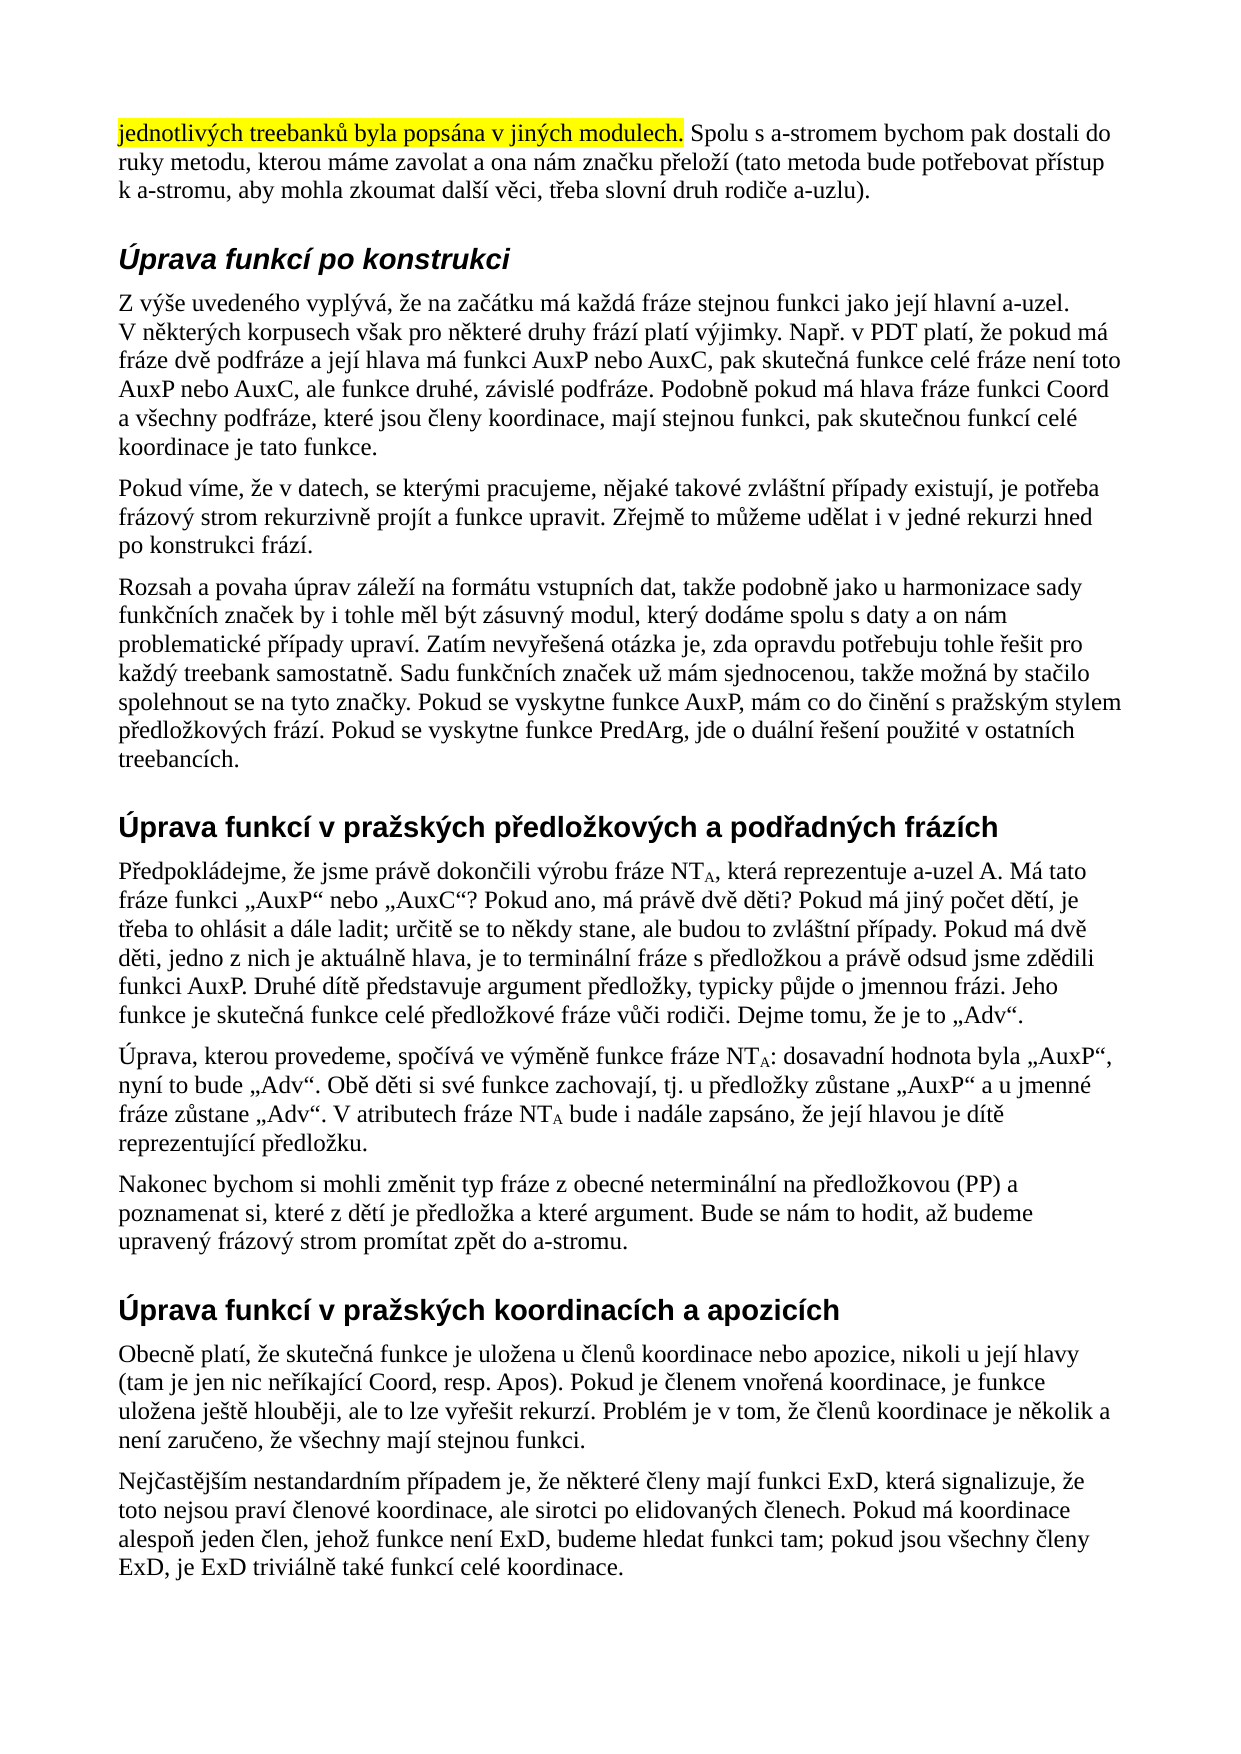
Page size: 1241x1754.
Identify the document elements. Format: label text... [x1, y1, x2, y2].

text Úprava, kterou provedeme, spočívá ve výměně funkce fráze NTA: dosavadní hodnota byla „AuxP“, nyní to bude „Adv“. Obě děti si své funkce zachovají, tj. u předložky zůstane „AuxP“ a u jmenné fráze zůstane „Adv“. V atributech fráze NTA bude i nadále zapsáno, že její hlavou je dítě reprezentující předložku. [118, 1041, 1122, 1156]
text Nejčastějším nestandardním případem je, že některé členy mají funkci ExD, která signalizuje, že toto nejsou praví členové koordinace, ale sirotci po elidovaných členech. Pokud má koordinace alespoň jeden člen, jehož funkce není ExD, budeme hledat funkci tam; pokud jsou všechny členy ExD, je ExD triviálně také funkcí celé koordinace. [118, 1466, 1122, 1581]
subtitle Úprava funkcí po konstrukci [118, 242, 1122, 275]
text Předpokládejme, že jsme právě dokončili výrobu fráze NTA, která reprezentuje a-uzel A. Má tato fráze funkci „AuxP“ nebo „AuxC“? Pokud ano, má právě dvě děti? Pokud má jiný počet dětí, je třeba to ohlásit a dále ladit; určitě se to někdy stane, ale budou to zvláštní případy. Pokud má dvě děti, jedno z nich je aktuálně hlava, je to terminální fráze s předložkou a právě odsud jsme zdědili funkci AuxP. Druhé dítě představuje argument předložky, typicky půjde o jmennou frázi. Jeho funkce je skutečná funkce celé předložkové fráze vůči rodiči. Dejme tomu, že je to „Adv“. [118, 856, 1122, 1029]
text Rozsah a povaha úprav záleží na formátu vstupních dat, takže podobně jako u harmonizace sady funkčních značek by i tohle měl být zásuvný modul, který dodáme spolu s daty a on nám problematické případy upraví. Zatím nevyřešená otázka je, zda opravdu potřebuju tohle řešit pro každý treebank samostatně. Sadu funkčních značek už mám sjednocenou, takže možná by stačilo spolehnout se na tyto značky. Pokud se vyskytne funkce AuxP, mám co do činění s pražským stylem předložkových frází. Pokud se vyskytne funkce PredArg, jde o duální řešení použité v ostatních treebancích. [118, 572, 1122, 773]
subtitle Úprava funkcí v pražských koordinacích a apozicích [118, 1293, 1122, 1326]
text Nakonec bychom si mohli změnit typ fráze z obecné neterminální na předložkovou (PP) a poznamenat si, které z dětí je předložka a které argument. Bude se nám to hodit, až budeme upravený frázový strom promítat zpět do a-stromu. [118, 1169, 1122, 1255]
text Obecně platí, že skutečná funkce je uložena u členů koordinace nebo apozice, nikoli u její hlavy (tam je jen nic neříkající Coord, resp. Apos). Pokud je členem vnořená koordinace, je funkce uložena ještě hlouběji, ale to lze vyřešit rekurzí. Problém je v tom, že členů koordinace je několik a není zaručeno, že všechny mají stejnou funkci. [118, 1339, 1122, 1454]
text jednotlivých treebanků byla popsána v jiných modulech. Spolu s a-stromem bychom pak dostali do ruky metodu, kterou máme zavolat a ona nám značku přeloží (tato metoda bude potřebovat přístup k a-stromu, aby mohla zkoumat další věci, třeba slovní druh rodiče a-uzlu). [118, 118, 1122, 204]
text Pokud víme, že v datech, se kterými pracujeme, nějaké takové zvláštní případy existují, je potřeba frázový strom rekurzivně projít a funkce upravit. Zřejmě to můžeme udělat i v jedné rekurzi hned po konstrukci frází. [118, 473, 1122, 559]
subtitle Úprava funkcí v pražských předložkových a podřadných frázích [118, 810, 1122, 844]
text Z výše uvedeného vyplývá, že na začátku má každá fráze stejnou funkci jako její hlavní a-uzel. V některých korpusech však pro některé druhy frází platí výjimky. Např. v PDT platí, že pokud má fráze dvě podfráze a její hlava má funkci AuxP nebo AuxC, pak skutečná funkce celé fráze není toto AuxP nebo AuxC, ale funkce druhé, závislé podfráze. Podobně pokud má hlava fráze funkci Coord a všechny podfráze, které jsou členy koordinace, mají stejnou funkci, pak skutečnou funkcí celé koordinace je tato funkce. [118, 288, 1122, 460]
